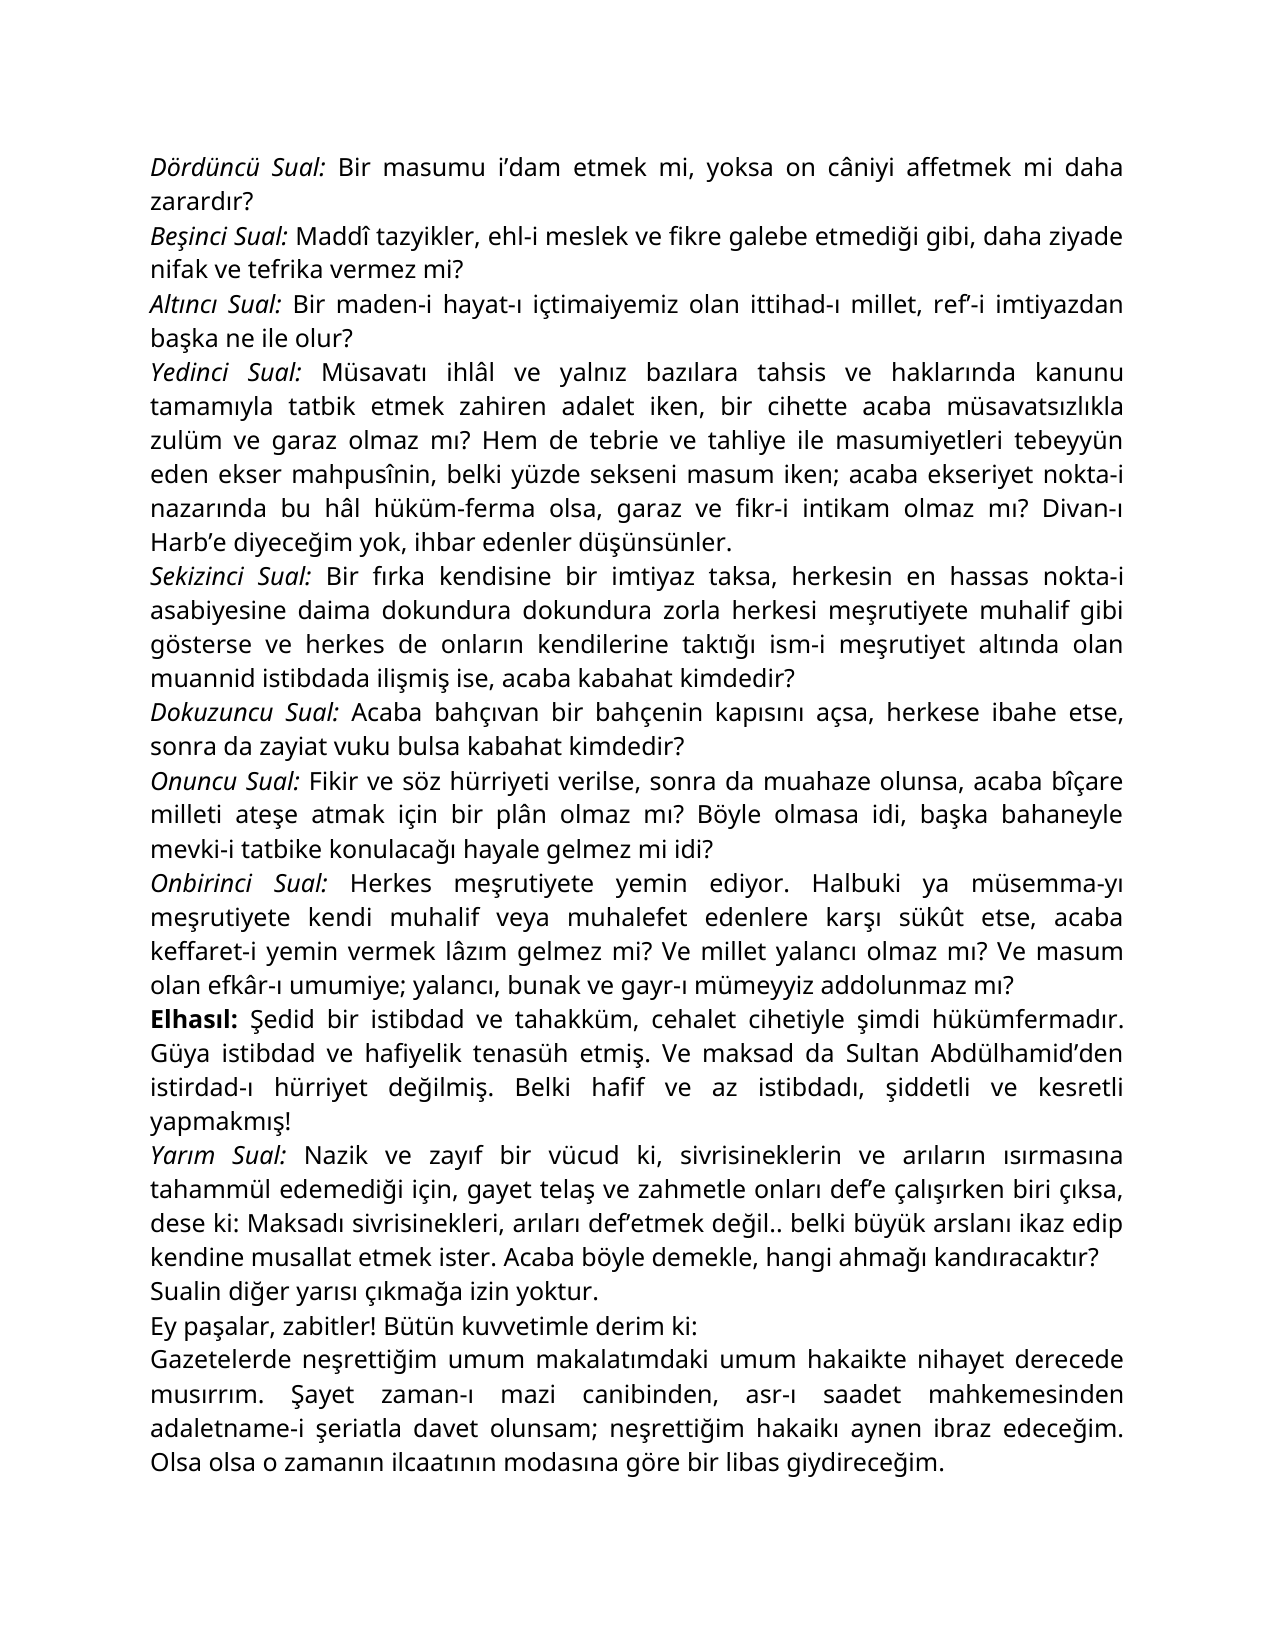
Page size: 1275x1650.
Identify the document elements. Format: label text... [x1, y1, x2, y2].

text Gazetelerde neşrettiğim umum makalatımdaki umum hakaikte nihayet derecede musırrım. Şayet zaman-ı mazi canibinden, asr-ı saadet mahkemesinden adaletname-i şeriatla davet olunsam; neşrettiğim hakaikı aynen ibraz edeceğim. Olsa olsa o zamanın ilcaatının modasına göre bir libas giydireceğim. [150, 1342, 1125, 1478]
text Elhasıl: Şedid bir istibdad ve tahakküm, cehalet cihetiyle şimdi hükümfermadır. Güya istibdad ve hafiyelik tenasüh etmiş. Ve maksad da Sultan Abdülhamid’den istirdad-ı hürriyet değilmiş. Belki hafif ve az istibdadı, şiddetli ve kesretli yapmakmış! [150, 1002, 1125, 1138]
text Yarım Sual: Nazik ve zayıf bir vücud ki, sivrisineklerin ve arıların ısırmasına tahammül edemediği için, gayet telaş ve zahmetle onları def’e çalışırken biri çıksa, dese ki: Maksadı sivrisinekleri, arıları def’etmek değil.. belki büyük arslanı ikaz edip kendine musallat etmek ister. Acaba böyle demekle, hangi ahmağı kandıracaktır? [150, 1138, 1125, 1274]
text Yedinci Sual: Müsavatı ihlâl ve yalnız bazılara tahsis ve haklarında kanunu tamamıyla tatbik etmek zahiren adalet iken, bir cihette acaba müsavatsızlıkla zulüm ve garaz olmaz mı? Hem de tebrie ve tahliye ile masumiyetleri tebeyyün eden ekser mahpusînin, belki yüzde sekseni masum iken; acaba ekseriyet nokta-i nazarında bu hâl hüküm-ferma olsa, garaz ve fikr-i intikam olmaz mı? Divan-ı Harb’e diyeceğim yok, ihbar edenler düşünsünler. [150, 354, 1125, 559]
text Dokuzuncu Sual: Acaba bahçıvan bir bahçenin kapısını açsa, herkese ibahe etse, sonra da zayiat vuku bulsa kabahat kimdedir? [150, 695, 1125, 763]
text Dördüncü Sual: Bir masumu i’dam etmek mi, yoksa on câniyi affetmek mi daha zarardır? [150, 150, 1125, 218]
text Ey paşalar, zabitler! Bütün kuvvetimle derim ki: [150, 1308, 1125, 1342]
text Onuncu Sual: Fikir ve söz hürriyeti verilse, sonra da muahaze olunsa, acaba bîçare milleti ateşe atmak için bir plân olmaz mı? Böyle olmasa idi, başka bahaneyle mevki-i tatbike konulacağı hayale gelmez mi idi? [150, 763, 1125, 865]
text Beşinci Sual: Maddî tazyikler, ehl-i meslek ve fikre galebe etmediği gibi, daha ziyade nifak ve tefrika vermez mi? [150, 218, 1125, 286]
text Onbirinci Sual: Herkes meşrutiyete yemin ediyor. Halbuki ya müsemma-yı meşrutiyete kendi muhalif veya muhalefet edenlere karşı sükût etse, acaba keffaret-i yemin vermek lâzım gelmez mi? Ve millet yalancı olmaz mı? Ve masum olan efkâr-ı umumiye; yalancı, bunak ve gayr-ı mümeyyiz addolunmaz mı? [150, 865, 1125, 1002]
text Sualin diğer yarısı çıkmağa izin yoktur. [150, 1274, 1125, 1308]
text Sekizinci Sual: Bir fırka kendisine bir imtiyaz taksa, herkesin en hassas nokta-i asabiyesine daima dokundura dokundura zorla herkesi meşrutiyete muhalif gibi gösterse ve herkes de onların kendilerine taktığı ism-i meşrutiyet altında olan muannid istibdada ilişmiş ise, acaba kabahat kimdedir? [150, 559, 1125, 695]
text Altıncı Sual: Bir maden-i hayat-ı içtimaiyemiz olan ittihad-ı millet, ref’-i imtiyazdan başka ne ile olur? [150, 286, 1125, 354]
